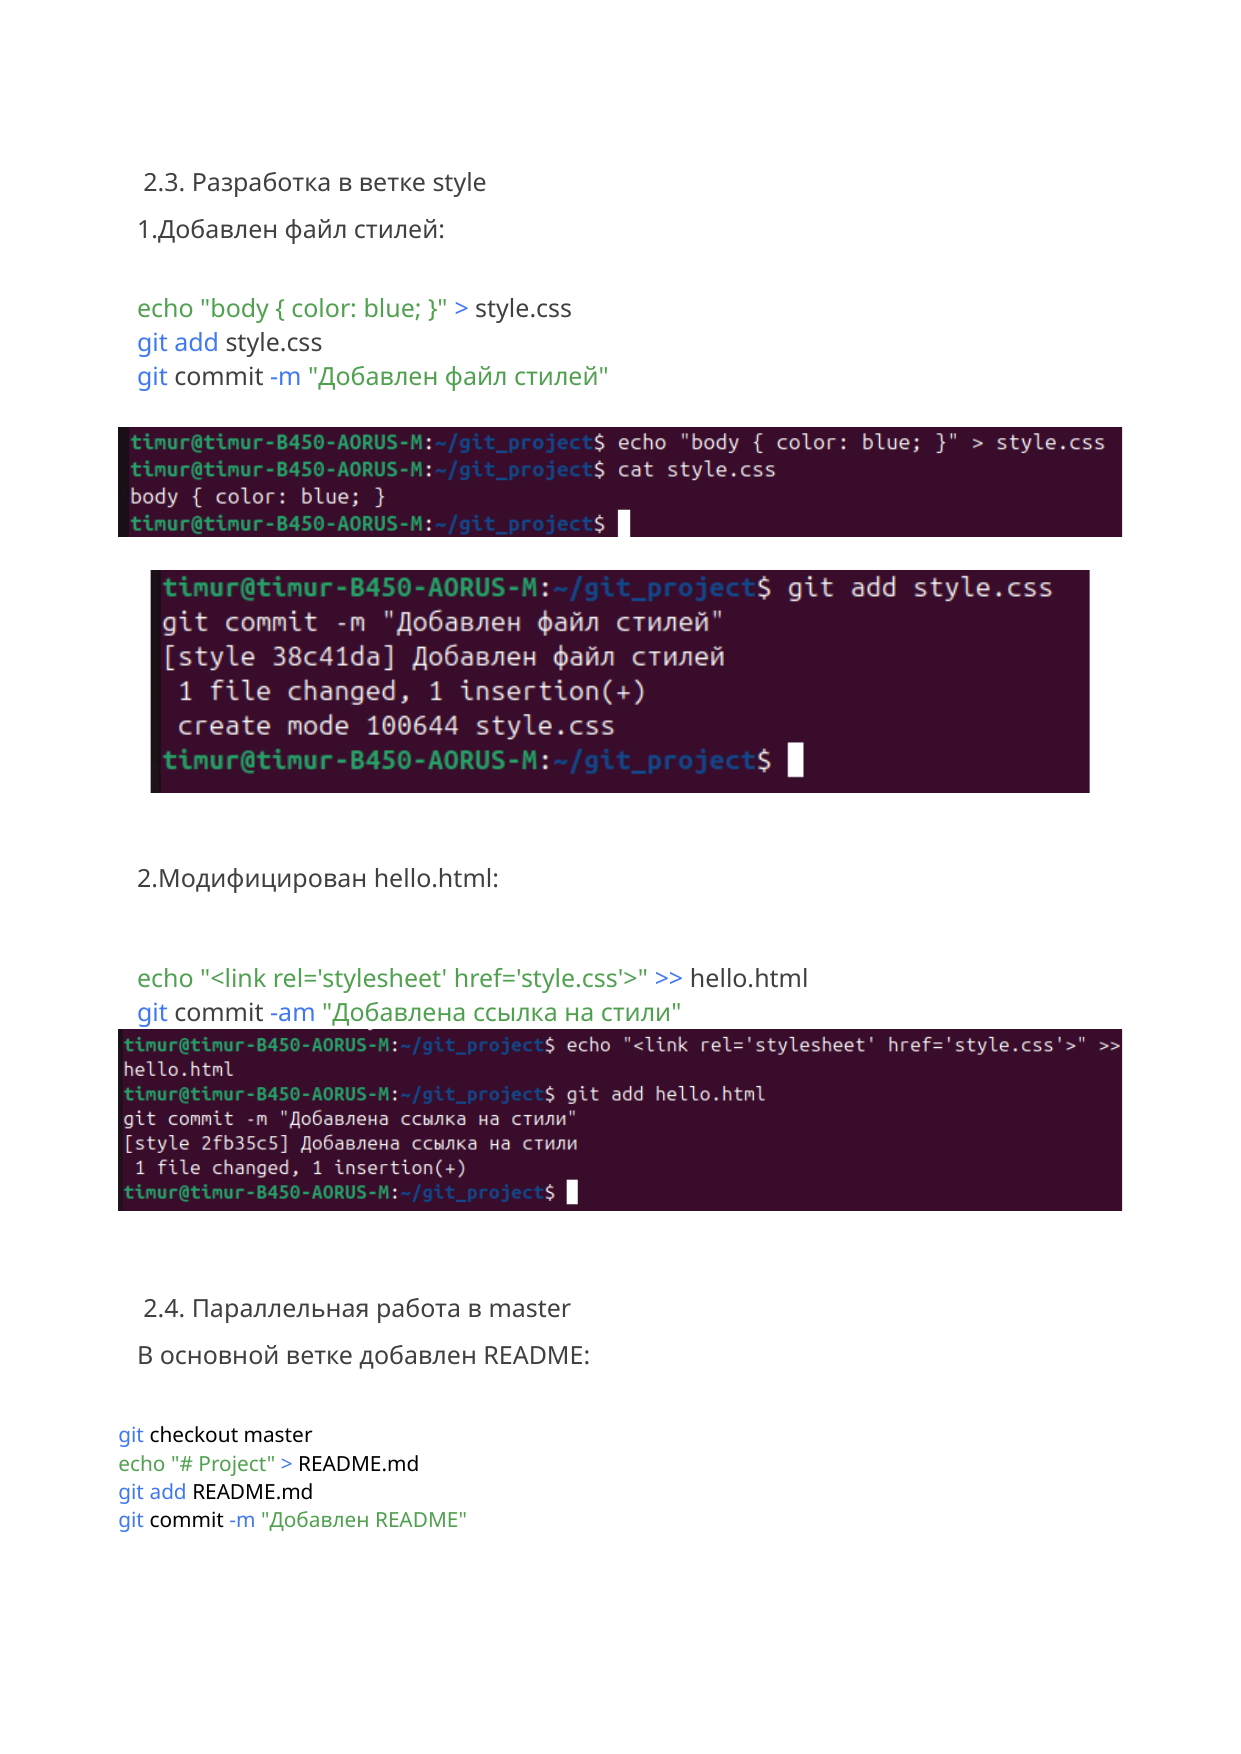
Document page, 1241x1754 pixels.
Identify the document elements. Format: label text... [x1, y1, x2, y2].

picture [118, 1029, 1123, 1211]
text echo "# Project" > README.md [118, 1449, 1122, 1477]
subtitle 2.3. Разработка в ветке style [143, 165, 1122, 199]
list git add style.css [118, 325, 1122, 359]
subtitle 2.4. Параллельная работа в master [143, 1291, 1122, 1325]
list echo "body { color: blue; }" > style.css [118, 291, 1122, 325]
list Модифицирован hello.html: [118, 861, 1122, 895]
list git commit -am "Добавлена ссылка на стили" [118, 995, 1122, 1029]
picture [118, 427, 1123, 537]
text git add README.md [118, 1477, 1122, 1506]
list Добавлен файл стилей: [118, 211, 1122, 245]
list git commit -m "Добавлен файл стилей" [118, 359, 1122, 393]
text git commit -m "Добавлен README" [118, 1506, 1122, 1534]
list echo "<link rel='stylesheet' href='style.css'>" >> hello.html [118, 961, 1122, 995]
text В основной ветке добавлен README: [137, 1338, 1122, 1372]
picture [150, 570, 1090, 793]
text git checkout master [118, 1420, 1122, 1449]
